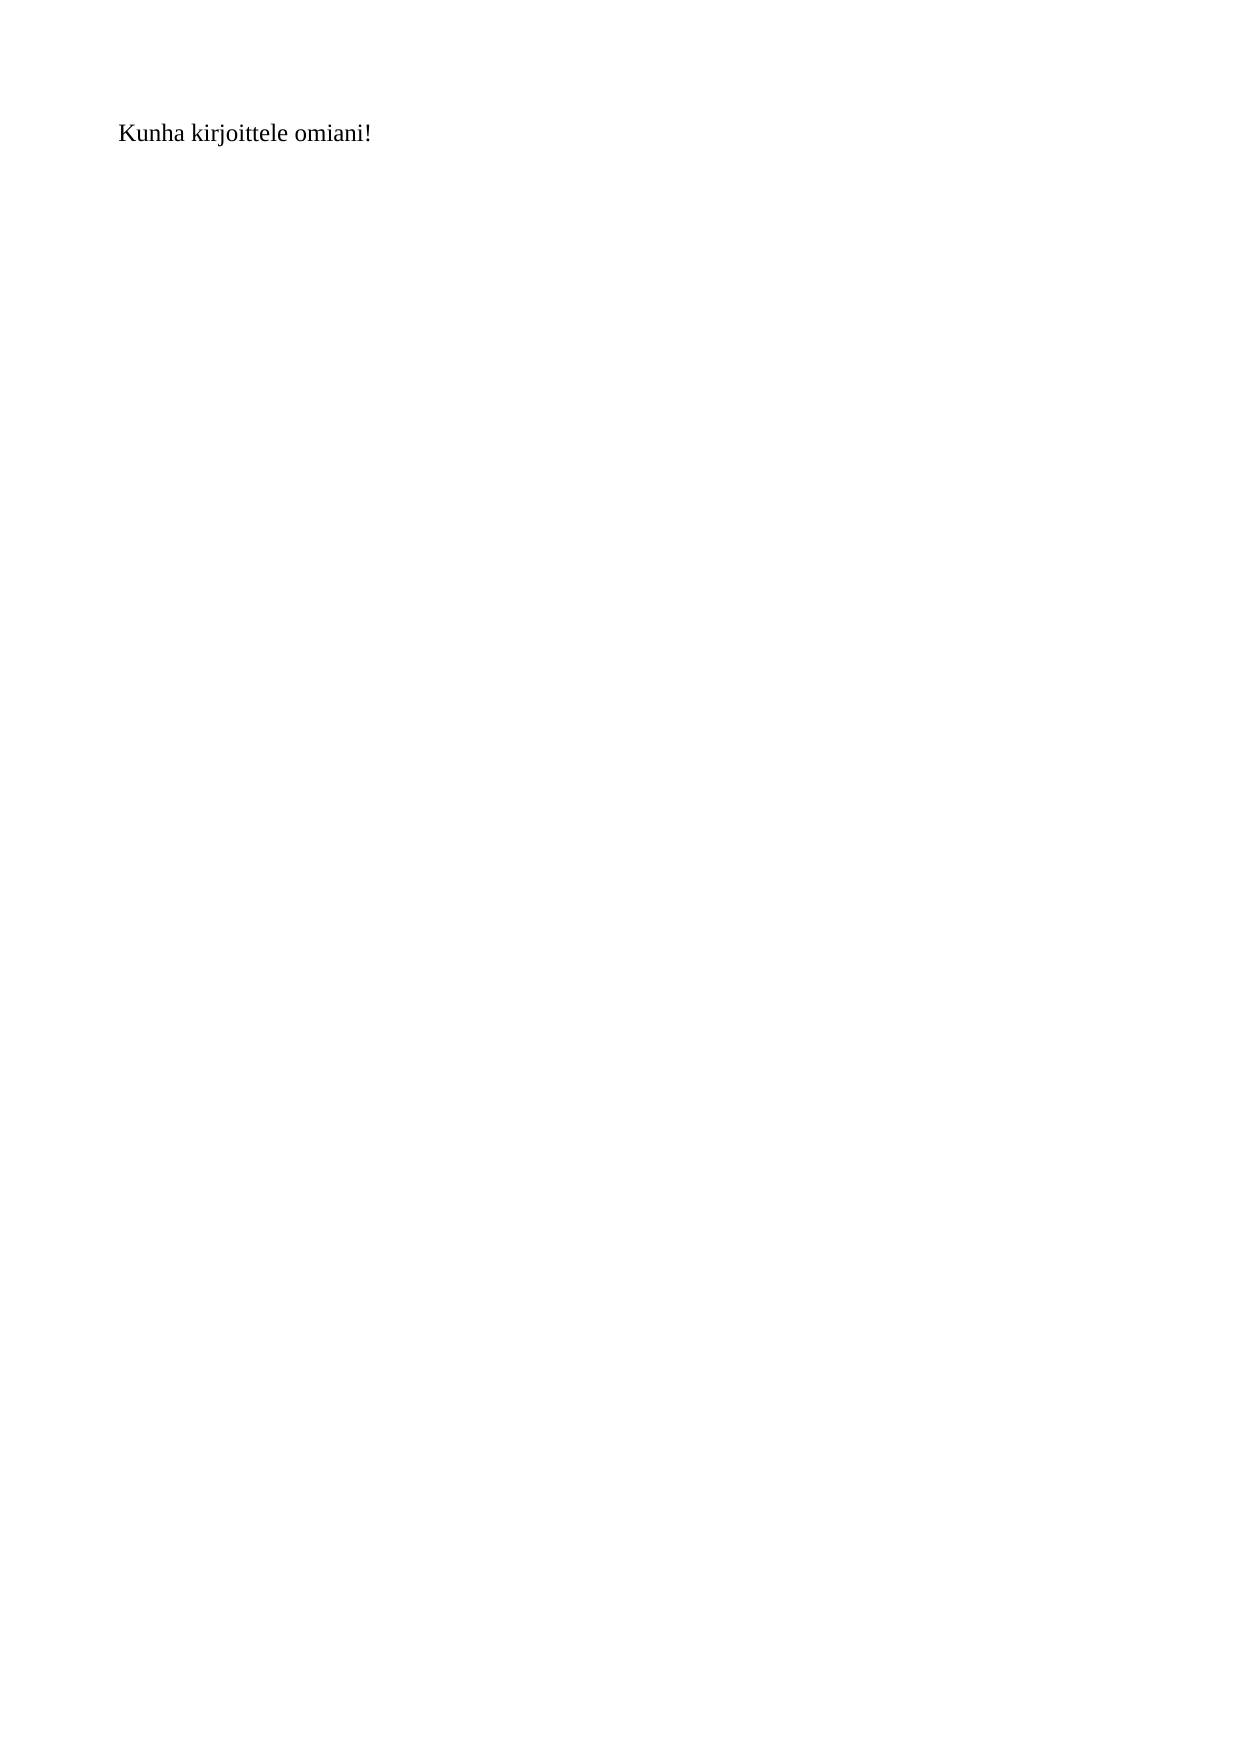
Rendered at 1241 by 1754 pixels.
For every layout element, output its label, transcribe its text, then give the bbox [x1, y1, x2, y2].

text Kunha kirjoittele omiani! [118, 118, 1122, 147]
